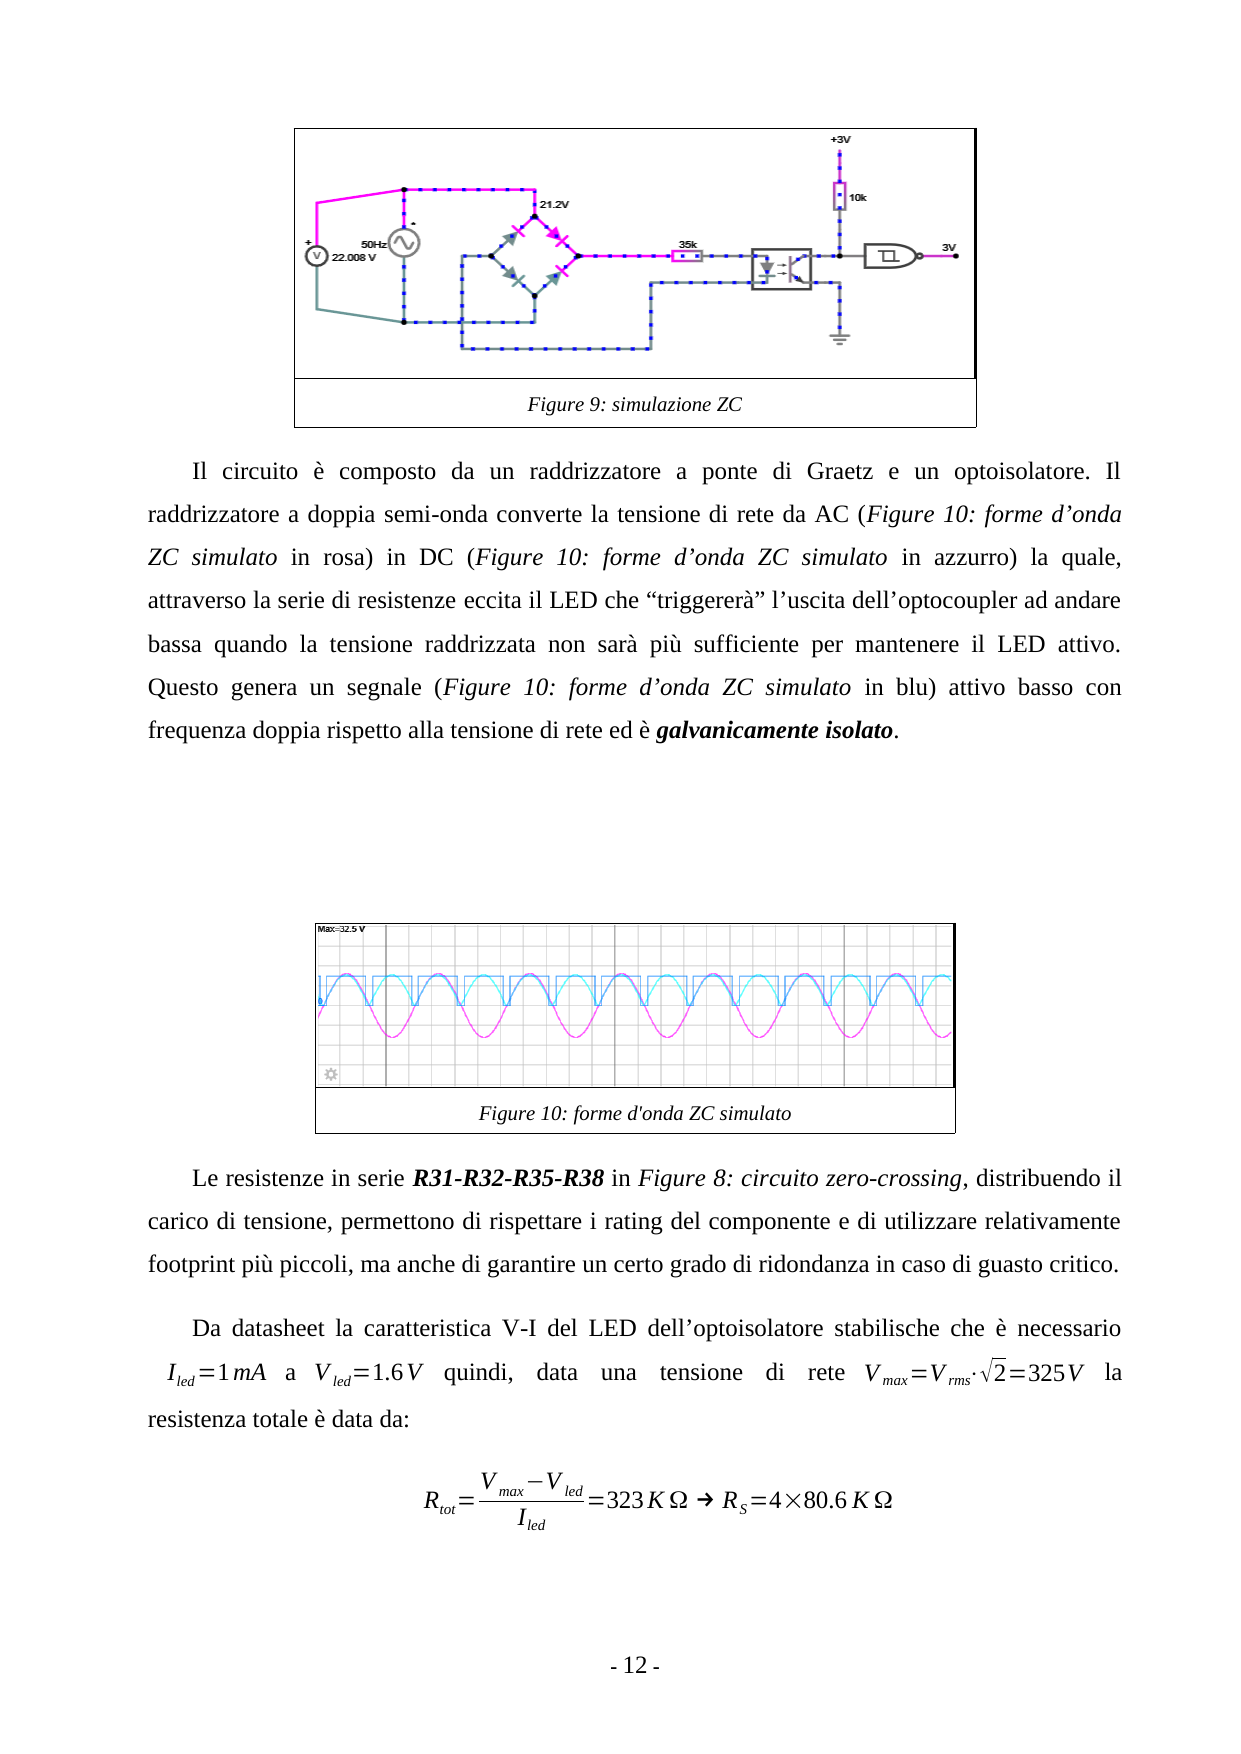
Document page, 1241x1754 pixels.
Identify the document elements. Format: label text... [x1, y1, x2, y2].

picture [298, 132, 972, 375]
text [295, 129, 974, 378]
text Figure 9: simulazione ZC [295, 379, 976, 416]
text Il circuito è composto da un raddrizzatore a ponte di Graetz e un optoisolatore. Il raddrizzatore a doppia semi-onda converte la tensione di rete da AC (Figure 10: forme d’onda ZC simulato in rosa) in DC (Figure 10: forme d’onda ZC simulato in azzurro) la quale, attraverso la serie di resistenze eccita il LED che “triggererà” l’uscita dell’optocoupler ad andare bassa quando la tensione raddrizzata non sarà più sufficiente per mantenere il LED attivo. Questo genera un segnale (Figure 10: forme d’onda ZC simulato in blu) attivo basso con frequenza doppia rispetto alla tensione di rete ed è galvanicamente isolato. [148, 118, 1122, 744]
picture [316, 924, 953, 1087]
text Figure 10: forme d'onda ZC simulato [316, 1088, 955, 1125]
text Da datasheet la caratteristica V-I del LED dell’optoisolatore stabilische che è necessario aquindi, data una tensione di retela resistenza totale è data da: [148, 1313, 1122, 1433]
text Le resistenze in serie R31-R32-R35-R38 in Figure 8: circuito zero-crossing, distribuendo il carico di tensione, permettono di rispettare i rating del componente e di utilizzare relativamente footprint più piccoli, ma anche di garantire un certo grado di ridondanza in caso di guasto critico. [148, 1163, 1122, 1278]
